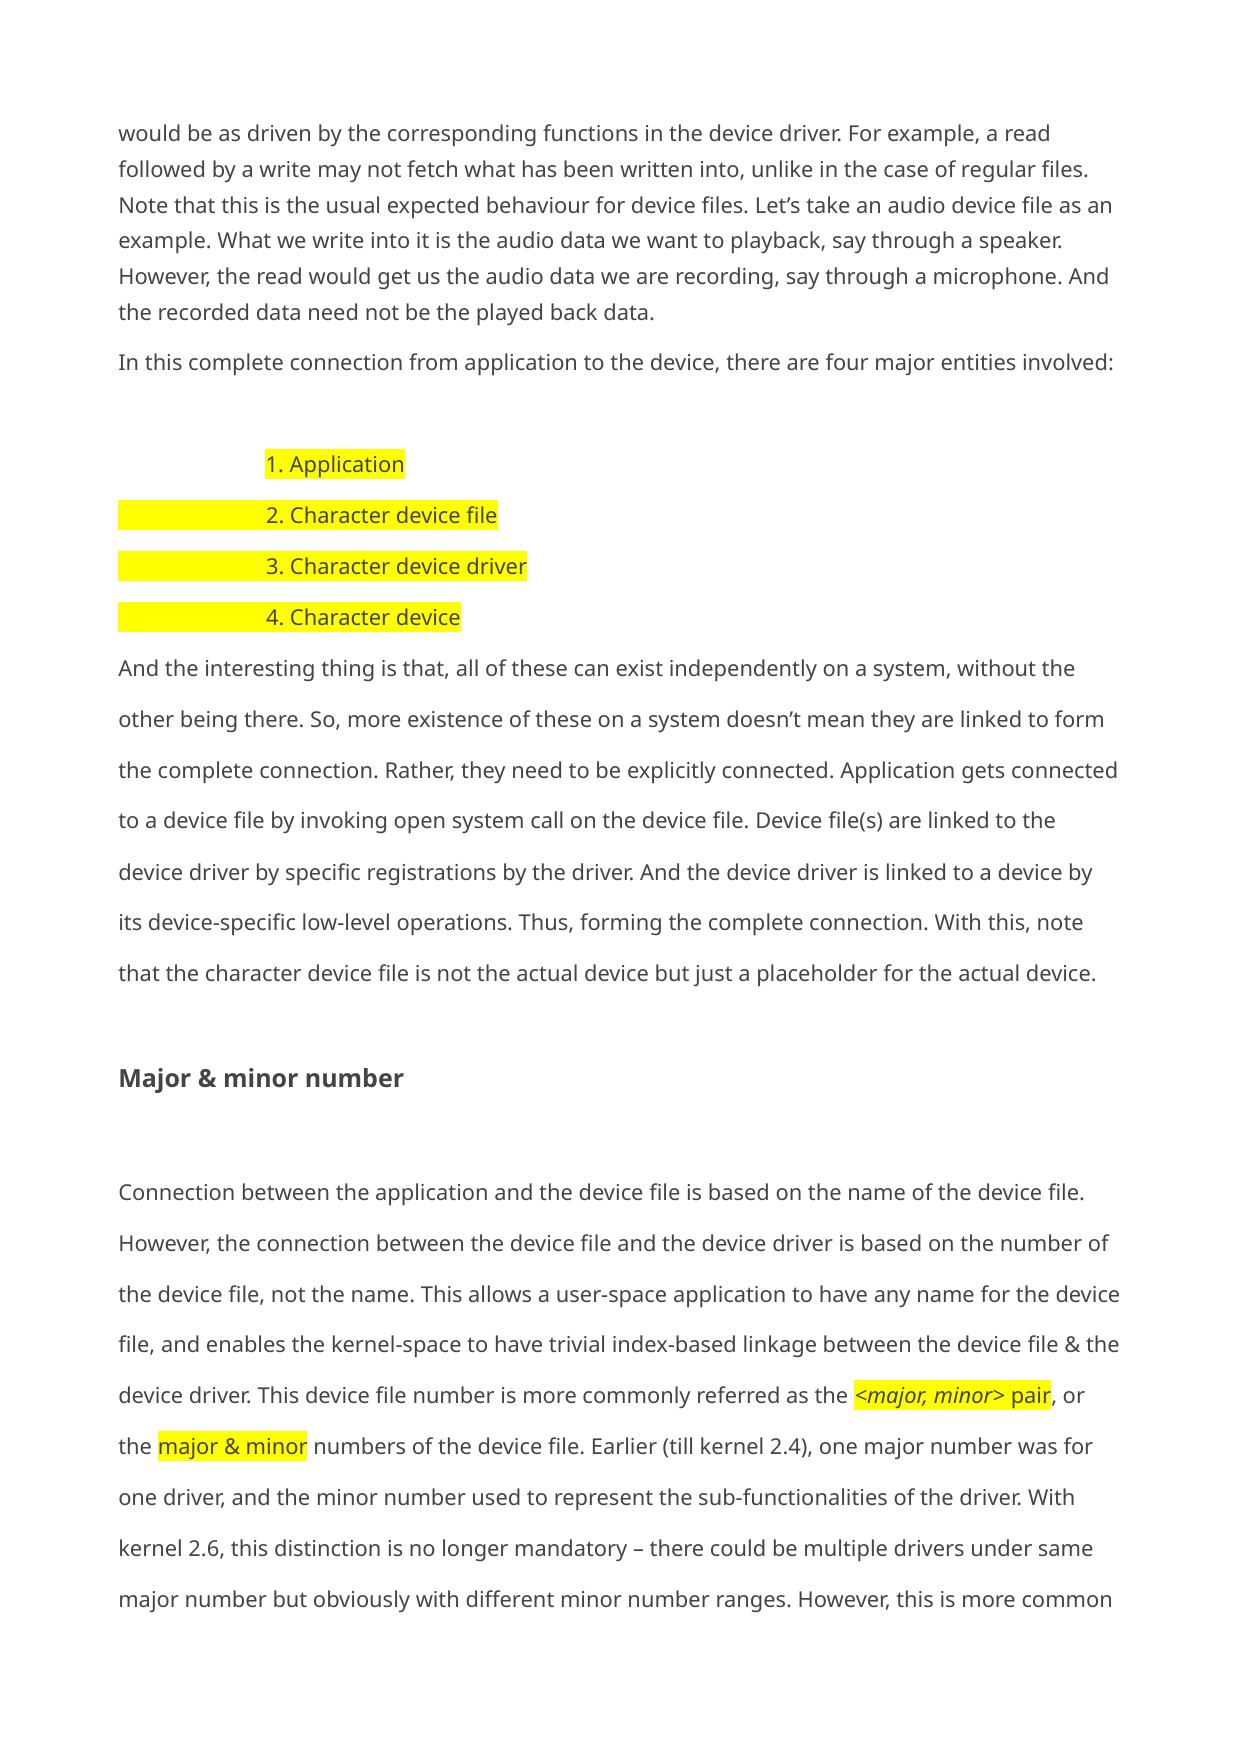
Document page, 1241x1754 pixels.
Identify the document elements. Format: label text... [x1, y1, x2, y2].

text 3. Character device driver [118, 551, 1122, 581]
subtitle Major & minor number [118, 1060, 1122, 1094]
text Connection between the application and the device file is based on the name of the device file. However, the connection between the device file and the device driver is based on the number of the device file, not the name. This allows a user-space application to have any name for the device file, and enables the kernel-space to have trivial index-based linkage between the device file & the device driver. This device file number is more commonly referred as the <major, minor> pair, or the major & minor numbers of the device file. Earlier (till kernel 2.4), one major number was for one driver, and the minor number used to represent the sub-functionalities of the driver. With kernel 2.6, this distinction is no longer mandatory – there could be multiple drivers under same major number but obviously with different minor number ranges. However, this is more common [118, 1177, 1122, 1614]
list 1. Application [236, 449, 1122, 479]
text 2. Character device file [118, 500, 1122, 530]
text would be as driven by the corresponding functions in the device driver. For example, a read followed by a write may not fetch what has been written into, unlike in the case of regular files. Note that this is the usual expected behaviour for device files. Let’s take an audio device file as an example. What we write into it is the audio data we want to playback, say through a speaker. However, the read would get us the audio data we are recording, say through a microphone. And the recorded data need not be the played back data. [118, 118, 1122, 327]
text In this complete connection from application to the device, there are four major entities involved: [118, 347, 1122, 377]
text And the interesting thing is that, all of these can exist independently on a system, without the other being there. So, more existence of these on a system doesn’t mean they are linked to form the complete connection. Rather, they need to be explicitly connected. Application gets connected to a device file by invoking open system call on the device file. Device file(s) are linked to the device driver by specific registrations by the driver. And the device driver is linked to a device by its device-specific low-level operations. Thus, forming the complete connection. With this, note that the character device file is not the actual device but just a placeholder for the actual device. [118, 653, 1122, 988]
text 4. Character device [118, 602, 1122, 632]
